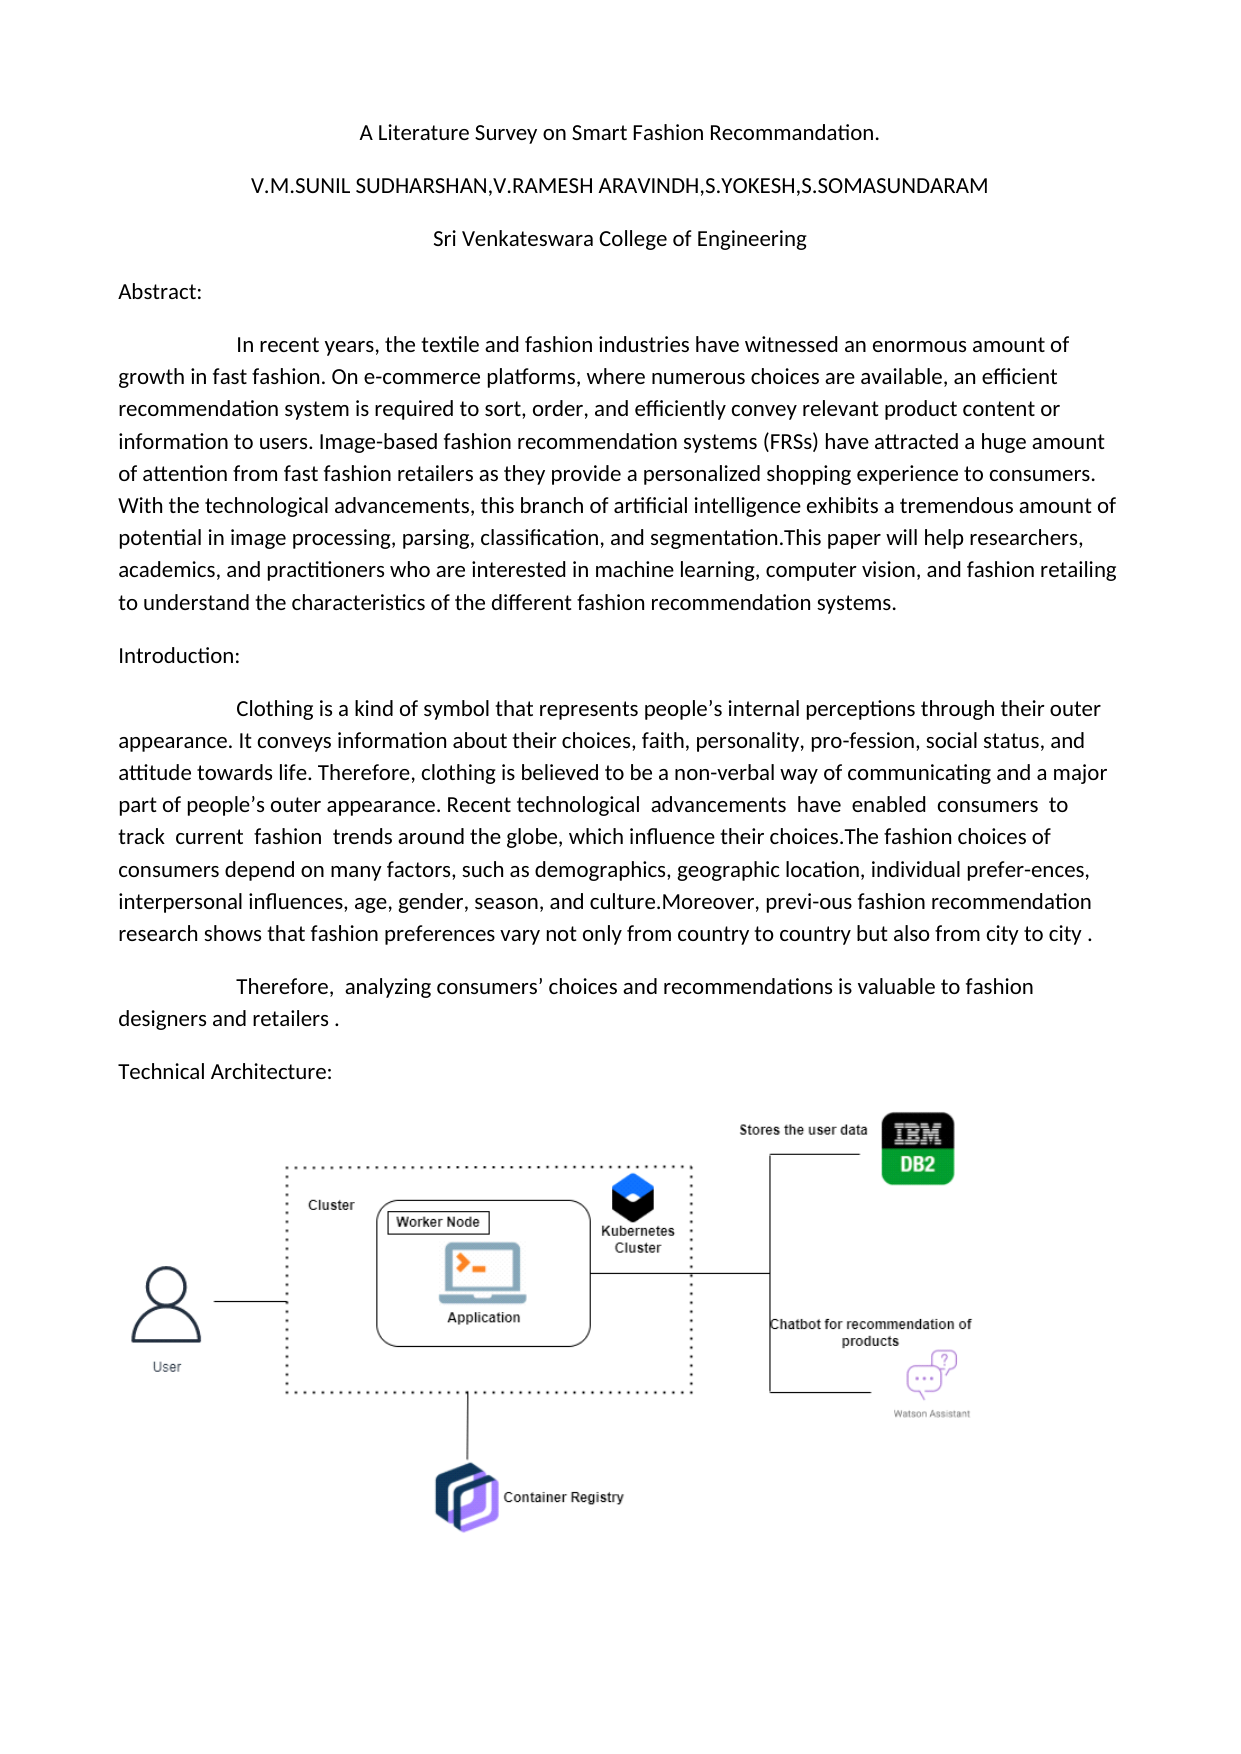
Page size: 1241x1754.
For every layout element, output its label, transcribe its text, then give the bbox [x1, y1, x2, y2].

text V.M.SUNIL SUDHARSHAN,V.RAMESH ARAVINDH,S.YOKESH,S.SOMASUNDARAM [118, 171, 1122, 199]
text Abstract: [118, 277, 1122, 305]
text Introduction: [118, 641, 1122, 669]
text In recent years, the textile and fashion industries have witnessed an enormous amount of growth in fast fashion. On e-commerce platforms, where numerous choices are available, an efficient recommendation system is required to sort, order, and efficiently convey relevant product content or information to users. Image-based fashion recommendation systems (FRSs) have attracted a huge amount of attention from fast fashion retailers as they provide a personalized shopping experience to consumers. With the technological advancements, this branch of artificial intelligence exhibits a tremendous amount of potential in image processing, parsing, classification, and segmentation.This paper will help researchers, academics, and practitioners who are interested in machine learning, computer vision, and fashion retailing to understand the characteristics of the different fashion recommendation systems. [118, 330, 1122, 616]
text Sri Venkateswara College of Engineering [118, 224, 1122, 252]
text Technical Architecture: [118, 1057, 1122, 1085]
text Therefore, analyzing consumers’ choices and recommendations is valuable to fashion designers and retailers . [118, 972, 1122, 1032]
text Clothing is a kind of symbol that represents people’s internal perceptions through their outer appearance. It conveys information about their choices, faith, personality, pro-fession, social status, and attitude towards life. Therefore, clothing is believed to be a non-verbal way of communicating and a major part of people’s outer appearance. Recent technological advancements have enabled consumers to track current fashion trends around the globe, which influence their choices.The fashion choices of consumers depend on many factors, such as demographics, geographic location, individual prefer-ences, interpersonal influences, age, gender, season, and culture.Moreover, previ-ous fashion recommendation research shows that fashion preferences vary not only from country to country but also from city to city . [118, 694, 1122, 947]
text A Literature Survey on Smart Fashion Recommandation. [118, 118, 1122, 146]
